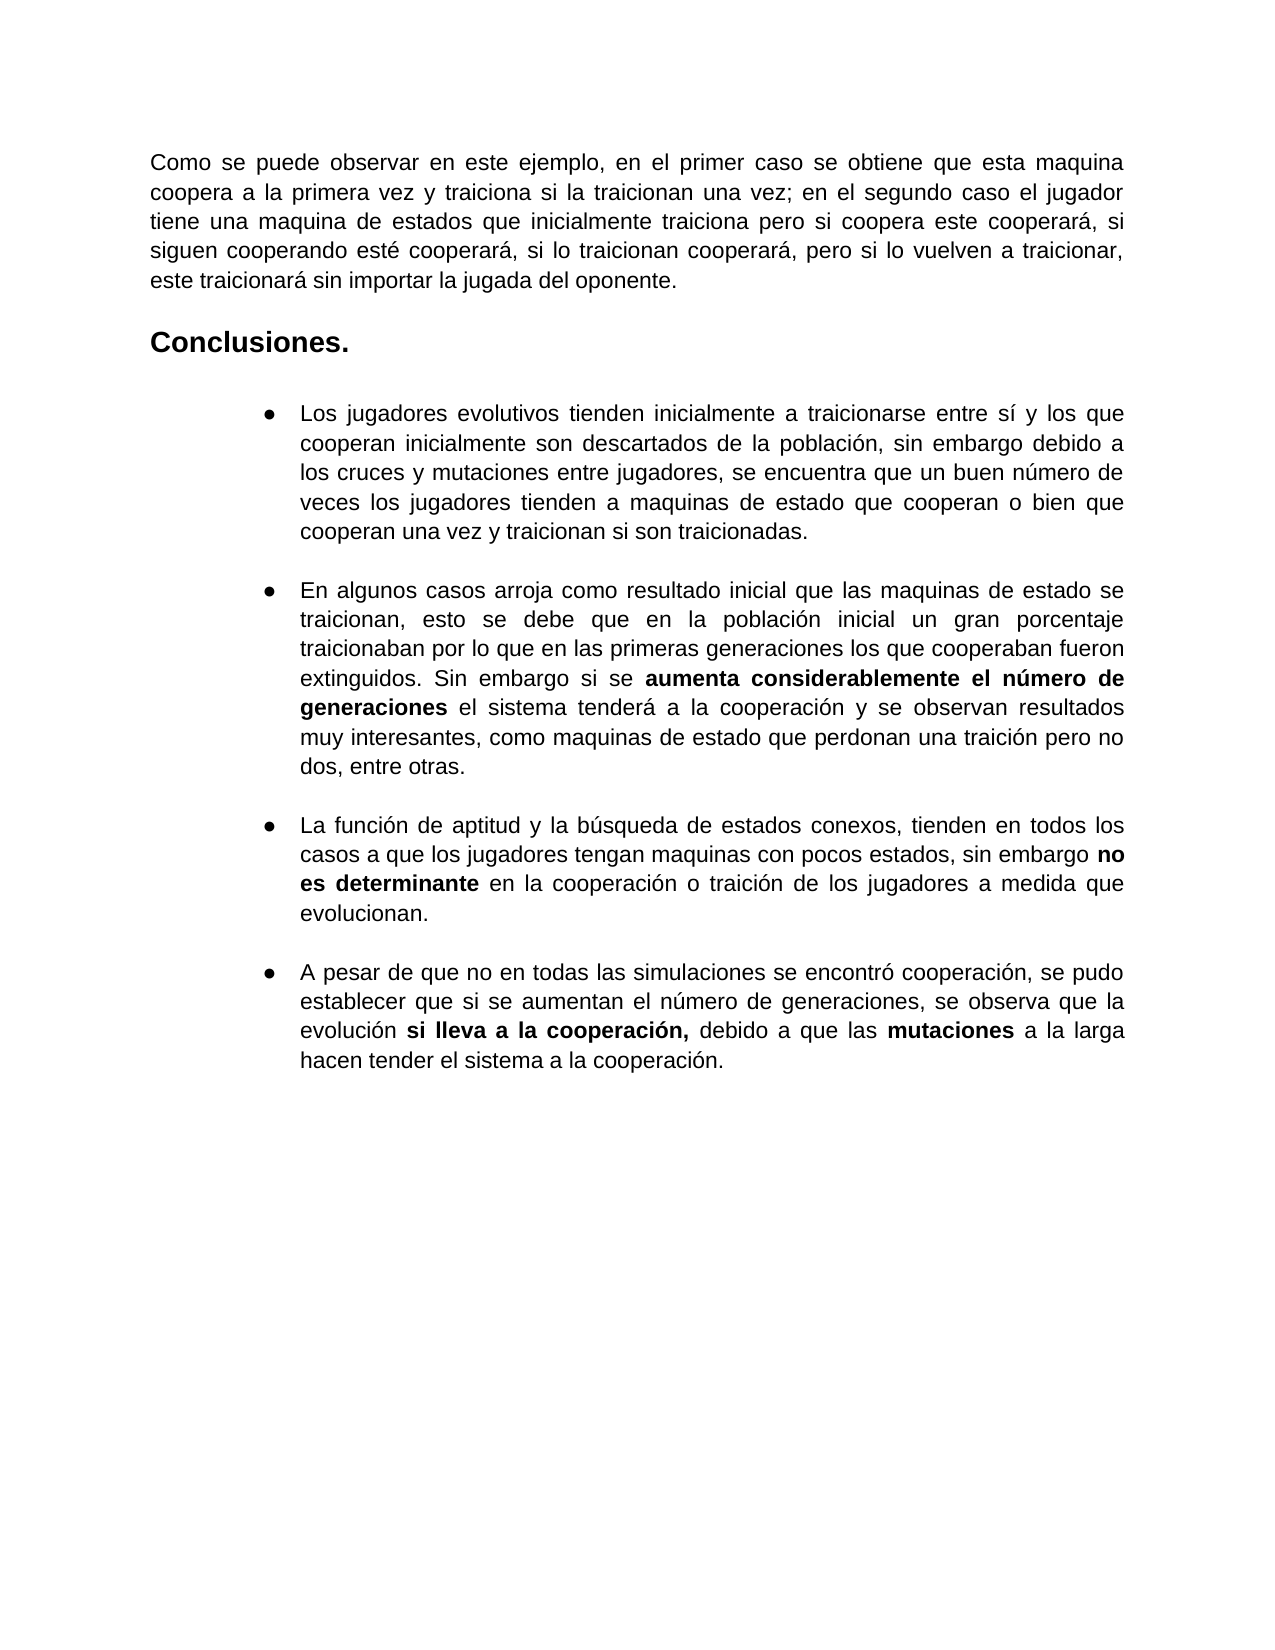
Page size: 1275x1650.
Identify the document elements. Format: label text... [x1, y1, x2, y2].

subtitle Conclusiones. [150, 326, 1125, 359]
text Como se puede observar en este ejemplo, en el primer caso se obtiene que esta maquina coopera a la primera vez y traiciona si la traicionan una vez; en el segundo caso el jugador tiene una maquina de estados que inicialmente traiciona pero si coopera este cooperará, si siguen cooperando esté cooperará, si lo traicionan cooperará, pero si lo vuelven a traicionar, este traicionará sin importar la jugada del oponente. [150, 150, 1125, 293]
list En algunos casos arroja como resultado inicial que las maquinas de estado se traicionan, esto se debe que en la población inicial un gran porcentaje traicionaban por lo que en las primeras generaciones los que cooperaban fueron extinguidos. Sin embargo si se aumenta considerablemente el número de generaciones el sistema tenderá a la cooperación y se observan resultados muy interesantes, como maquinas de estado que perdonan una traición pero no dos, entre otras. [262, 577, 1125, 779]
list La función de aptitud y la búsqueda de estados conexos, tienden en todos los casos a que los jugadores tengan maquinas con pocos estados, sin embargo no es determinante en la cooperación o traición de los jugadores a medida que evolucionan. [262, 812, 1125, 926]
list Los jugadores evolutivos tienden inicialmente a traicionarse entre sí y los que cooperan inicialmente son descartados de la población, sin embargo debido a los cruces y mutaciones entre jugadores, se encuentra que un buen número de veces los jugadores tienden a maquinas de estado que cooperan o bien que cooperan una vez y traicionan si son traicionadas. [262, 401, 1125, 544]
list A pesar de que no en todas las simulaciones se encontró cooperación, se pudo establecer que si se aumentan el número de generaciones, se observa que la evolución si lleva a la cooperación, debido a que las mutaciones a la larga hacen tender el sistema a la cooperación. [262, 959, 1125, 1073]
